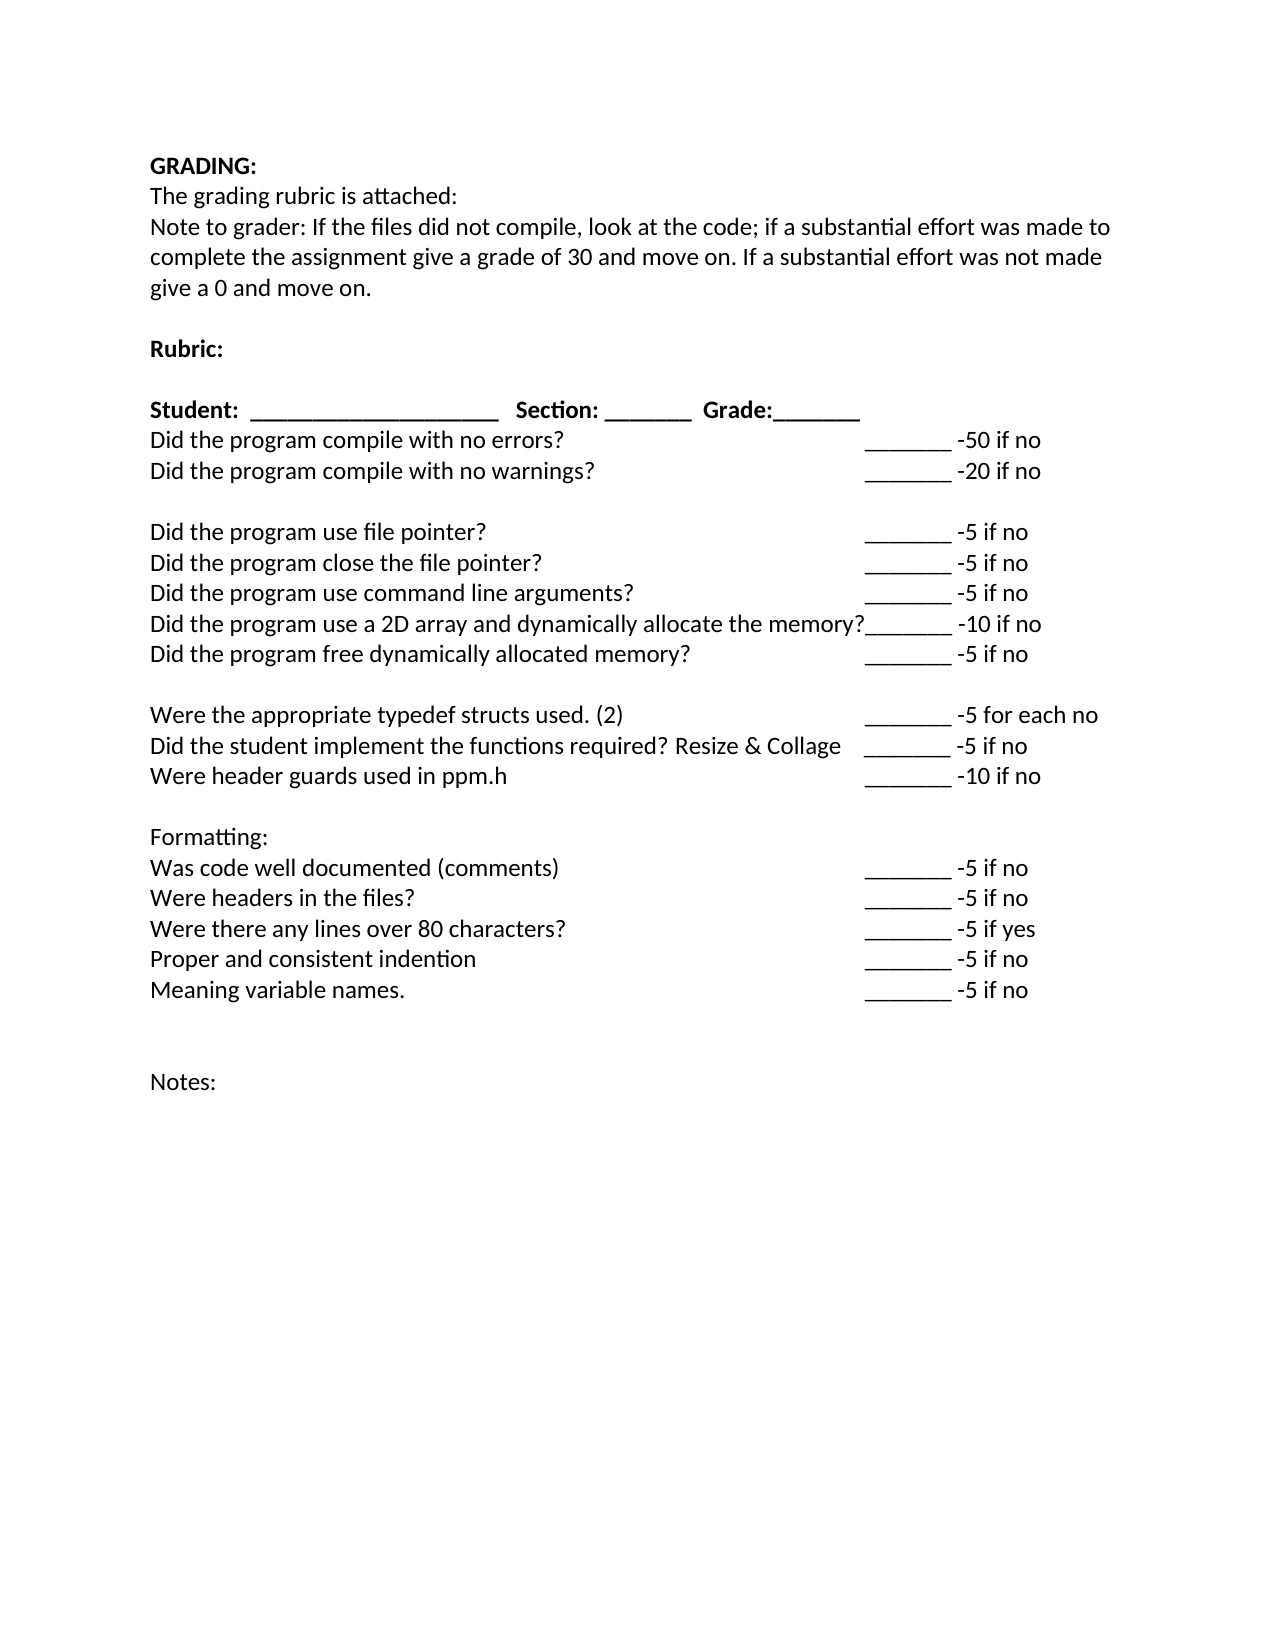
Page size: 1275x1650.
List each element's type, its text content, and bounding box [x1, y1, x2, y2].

text Did the program free dynamically allocated memory? _______ -5 if no [150, 638, 1125, 669]
text Did the program compile with no errors? _______ -50 if no [150, 425, 1125, 455]
text The grading rubric is attached: [150, 181, 1125, 211]
text Did the program close the file pointer? _______ -5 if no [150, 547, 1125, 577]
text Meaning variable names. _______ -5 if no [150, 974, 1125, 1004]
text Were the appropriate typedef structs used. (2) _______ -5 for each no [150, 699, 1125, 730]
text Student: ____________________ Section: _______ Grade:_______ [150, 394, 1125, 425]
text Were there any lines over 80 characters? _______ -5 if yes [150, 913, 1125, 943]
text Rubric: [150, 333, 1125, 364]
text Did the program use file pointer? _______ -5 if no [150, 516, 1125, 547]
text Did the program use command line arguments? _______ -5 if no [150, 577, 1125, 608]
text Proper and consistent indention _______ -5 if no [150, 943, 1125, 974]
text Did the program use a 2D array and dynamically allocate the memory?_______ -10 if no [150, 608, 1125, 638]
text Note to grader: If the files did not compile, look at the code; if a substantial effort was made to complete the assignment give a grade of 30 and move on. If a substantial effort was not made give a 0 and move on. [150, 211, 1125, 303]
text Did the student implement the functions required? Resize & Collage _______ -5 if no [150, 730, 1125, 760]
text Was code well documented (comments) _______ -5 if no [150, 852, 1125, 882]
text Did the program compile with no warnings? _______ -20 if no [150, 455, 1125, 486]
text Were headers in the files? _______ -5 if no [150, 882, 1125, 913]
text Notes: [150, 1066, 1125, 1096]
text Were header guards used in ppm.h _______ -10 if no [150, 760, 1125, 791]
text GRADING: [150, 150, 1125, 181]
text Formatting: [150, 821, 1125, 852]
